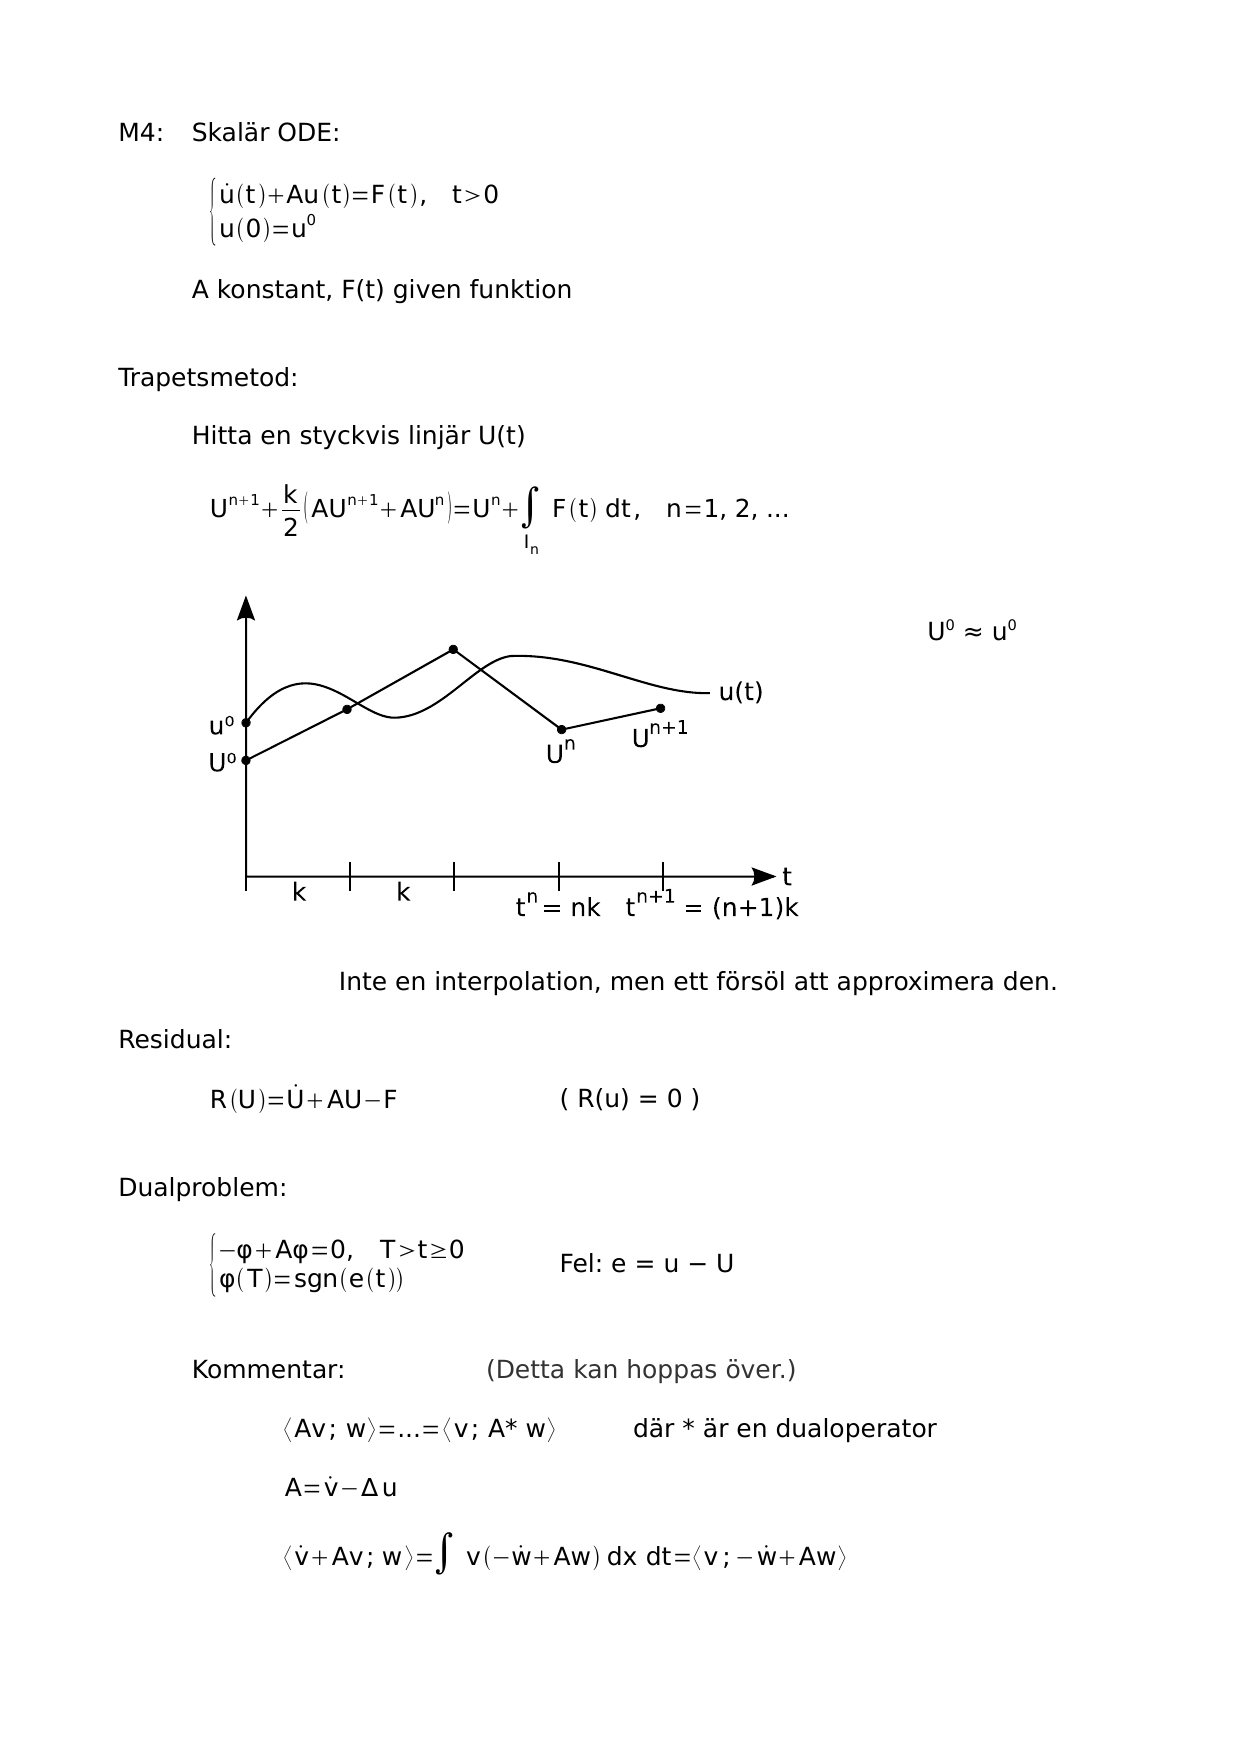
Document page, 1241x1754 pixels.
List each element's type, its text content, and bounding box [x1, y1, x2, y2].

text Hitta en styckvis linjär U(t) [118, 422, 1122, 451]
text A konstant, F(t) given funktion [118, 276, 1122, 305]
text M4: Skalär ODE: [118, 118, 1122, 147]
text Kommentar: (Detta kan hoppas över.) [118, 1356, 1122, 1385]
text [118, 617, 245, 646]
text ( R(u) = 0 ) [118, 1084, 1122, 1115]
text Trapetsmetod: [118, 363, 1122, 392]
text Fel: e = u − U [118, 1231, 1122, 1297]
text U0 ≈ u0 [248, 617, 1122, 646]
text Inte en interpolation, men ett försöl att approximera den. [118, 967, 1122, 996]
text Residual: [118, 1025, 1122, 1054]
text där * är en dualoperator [118, 1414, 1122, 1443]
text Dualproblem: [118, 1173, 1122, 1202]
